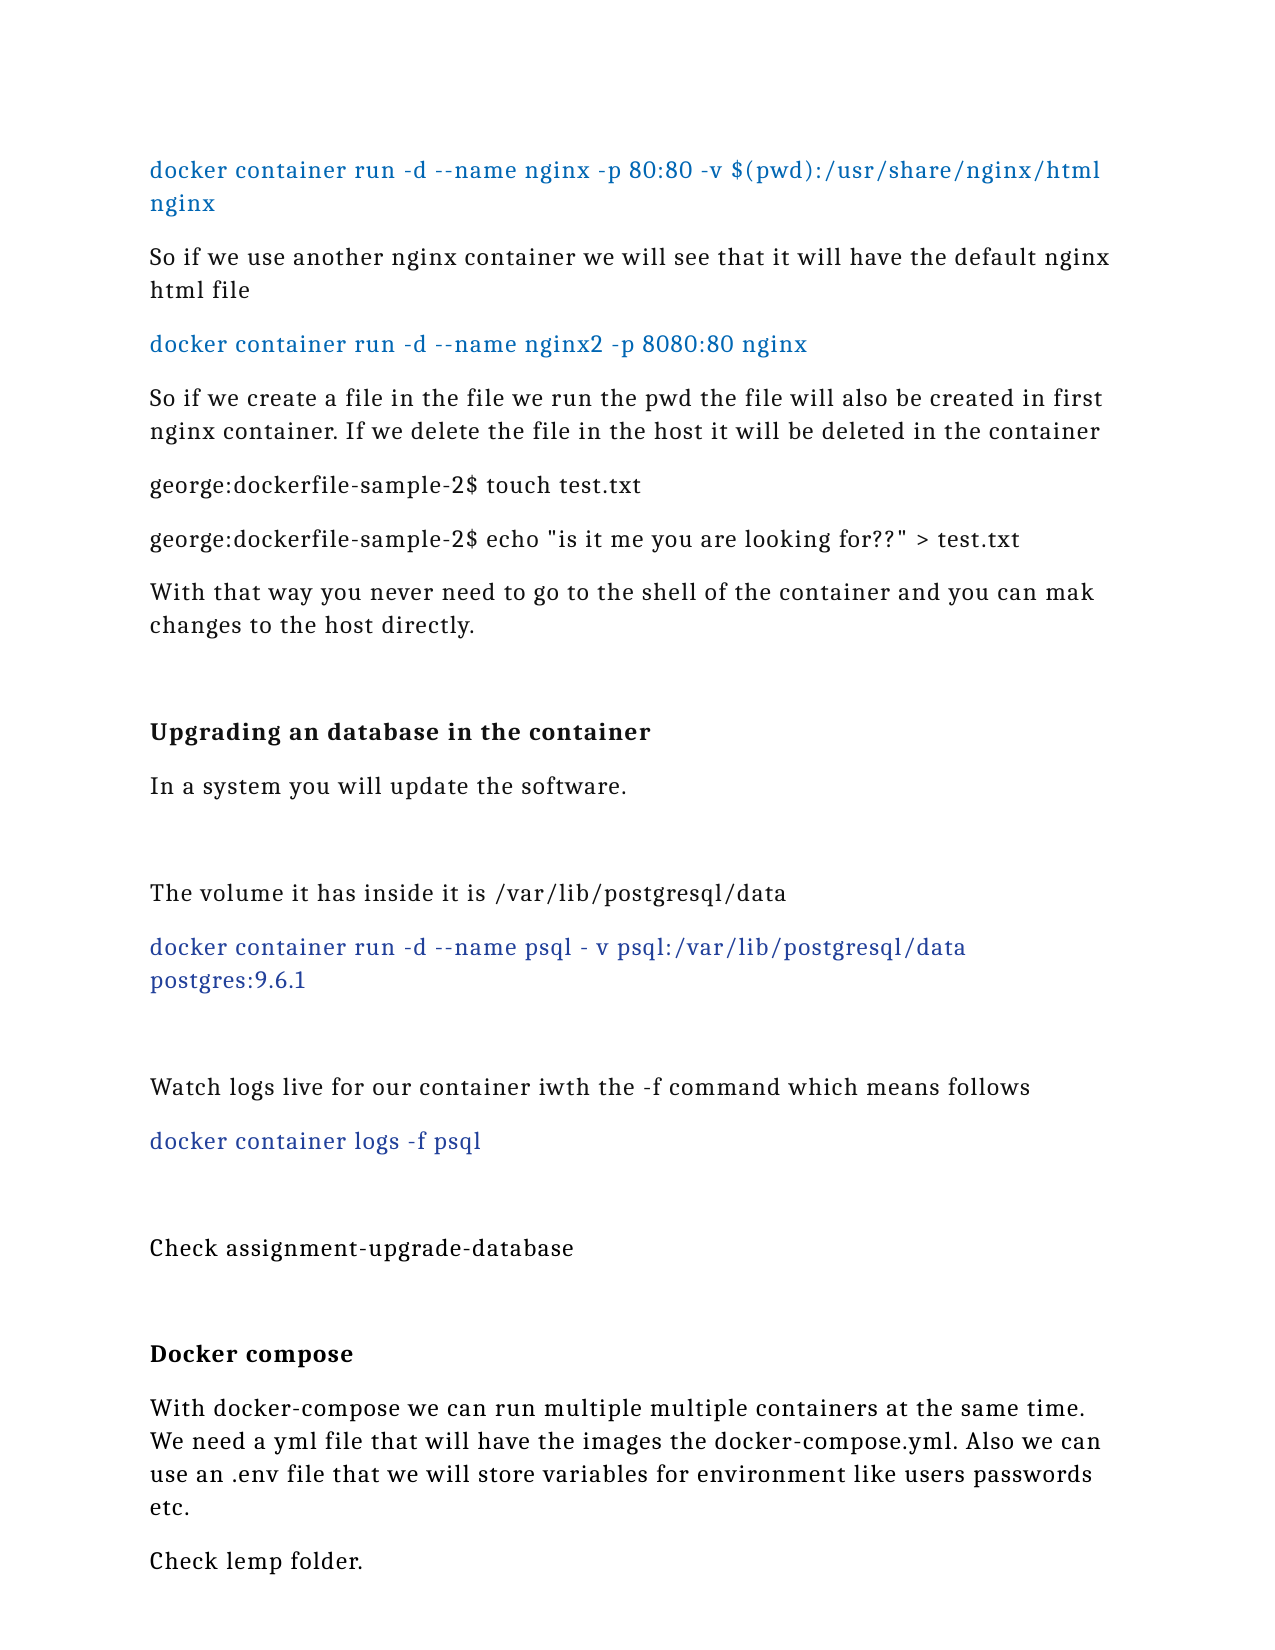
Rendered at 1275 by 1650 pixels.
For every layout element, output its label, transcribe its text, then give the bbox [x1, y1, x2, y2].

text So if we use another nginx container we will see that it will have the default nginx html file [150, 243, 1125, 305]
text The volume it has inside it is /var/lib/postgresql/data [150, 879, 1125, 908]
text With docker-compose we can run multiple multiple containers at the same time. We need a yml file that will have the images the docker-compose.yml. Also we can use an .env file that we will store variables for environment like users passwords etc. [150, 1394, 1125, 1522]
text george:dockerfile-sample-2$ echo "is it me you are looking for??" > test.txt [150, 524, 1125, 553]
text Check lemp folder. [150, 1547, 1125, 1576]
text docker container run -d --name nginx2 -p 8080:80 nginx [150, 330, 1125, 359]
text Watch logs live for our container iwth the -f command which means follows [150, 1073, 1125, 1101]
text docker container logs -f psql [150, 1127, 1125, 1155]
text With that way you never need to go to the shell of the container and you can mak changes to the host directly. [150, 578, 1125, 640]
text Docker compose [150, 1340, 1125, 1369]
text docker container run -d --name psql - v psql:/var/lib/postgresql/data postgres:9.6.1 [150, 933, 1125, 994]
text Upgrading an database in the container [150, 718, 1125, 747]
text Check assignment-upgrade-database [150, 1233, 1125, 1262]
text george:dockerfile-sample-2$ touch test.txt [150, 471, 1125, 499]
text In a system you will update the software. [150, 772, 1125, 801]
text So if we create a file in the file we run the pwd the file will also be created in first nginx container. If we delete the file in the host it will be deleted in the container [150, 384, 1125, 446]
text docker container run -d --name nginx -p 80:80 -v $(pwd):/usr/share/nginx/html nginx [150, 156, 1125, 218]
